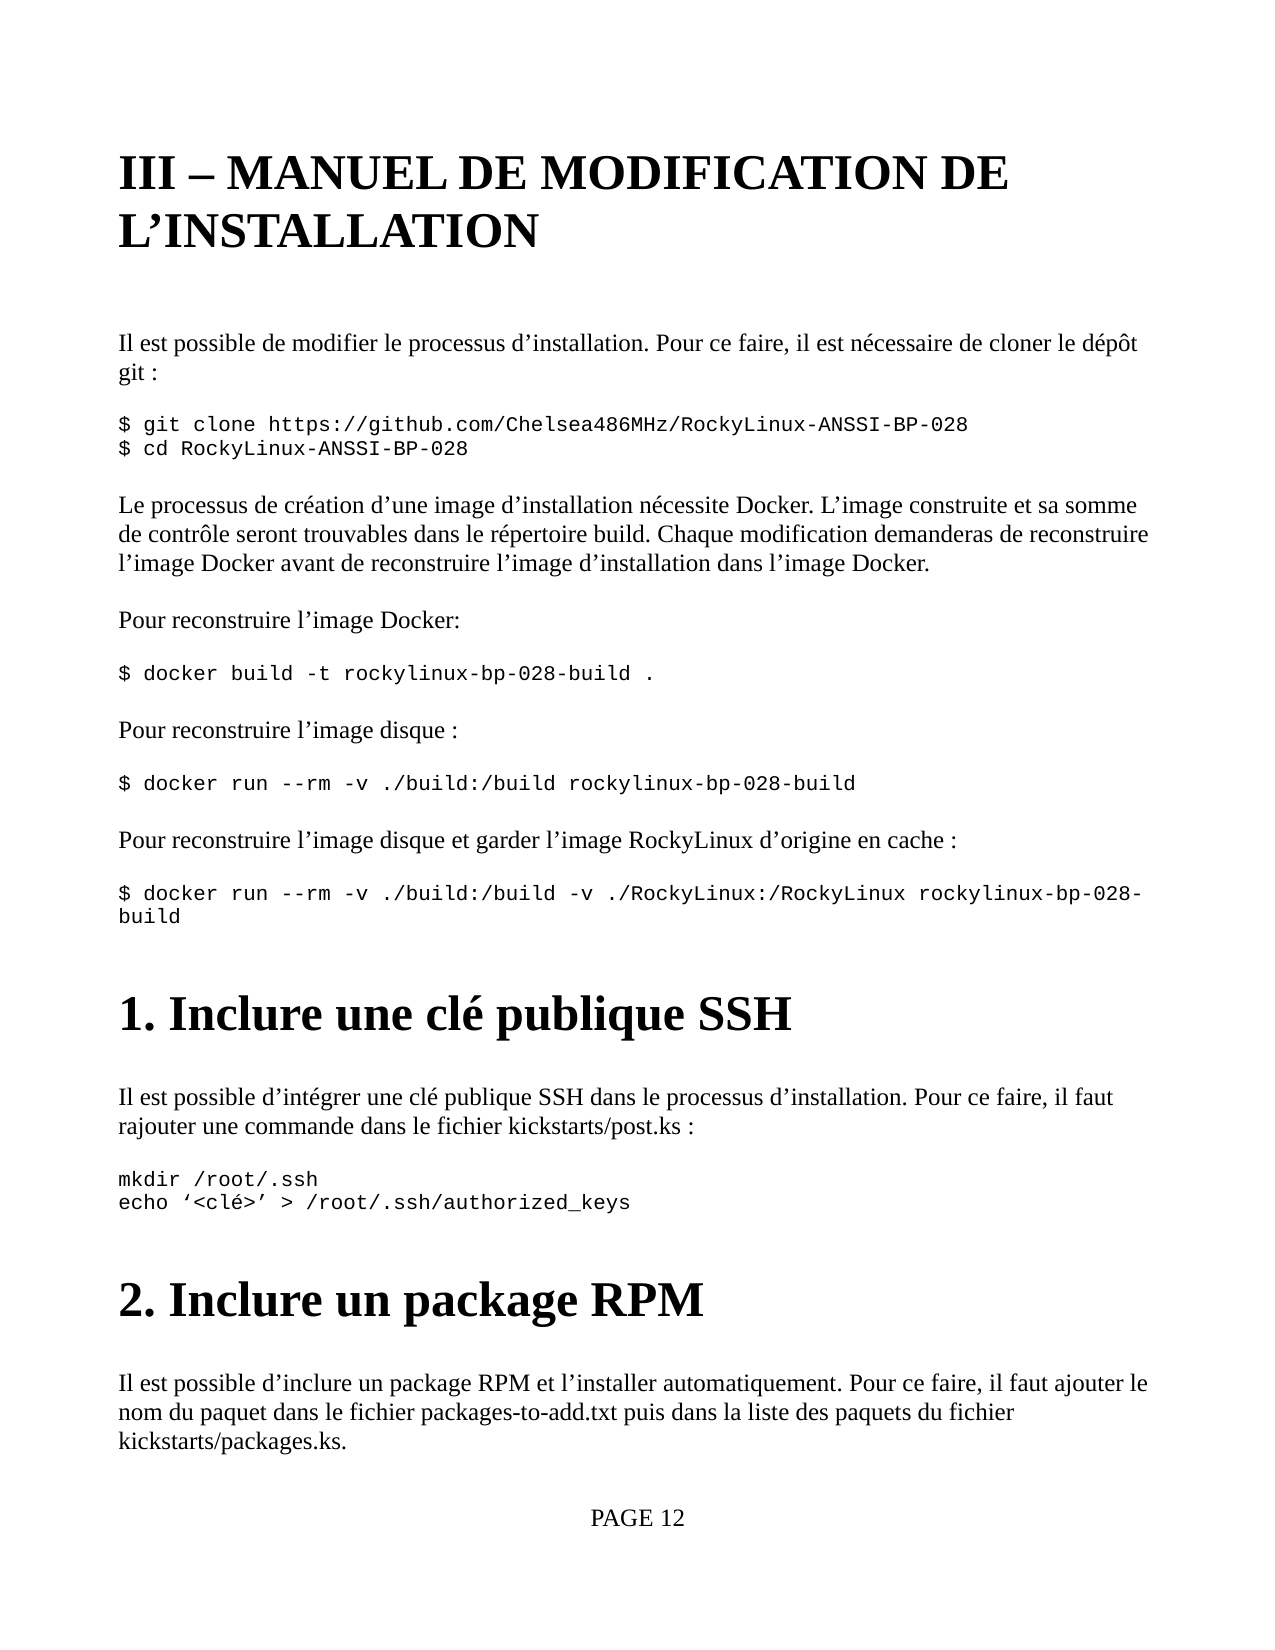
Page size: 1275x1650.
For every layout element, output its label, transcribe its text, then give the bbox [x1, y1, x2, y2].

subtitle 2. Inclure un package RPM [118, 1270, 1157, 1327]
text mkdir /root/.ssh [118, 1169, 1157, 1192]
text $ git clone https://github.com/Chelsea486MHz/RockyLinux-ANSSI-BP-028 [118, 414, 1157, 438]
text Pour reconstruire l’image disque et garder l’image RockyLinux d’origine en cache : [118, 825, 1157, 854]
text Le processus de création d’une image d’installation nécessite Docker. L’image construite et sa somme de contrôle seront trouvables dans le répertoire build. Chaque modification demanderas de reconstruire l’image Docker avant de reconstruire l’image d’installation dans l’image Docker. [118, 490, 1157, 577]
text Pour reconstruire l’image Docker: [118, 605, 1157, 634]
text Il est possible d’inclure un package RPM et l’installer automatiquement. Pour ce faire, il faut ajouter le nom du paquet dans le fichier packages-to-add.txt puis dans la liste des paquets du fichier kickstarts/packages.ks. [118, 1368, 1157, 1455]
text echo ‘<clé>’ > /root/.ssh/authorized_keys [118, 1192, 1157, 1216]
text Il est possible de modifier le processus d’installation. Pour ce faire, il est nécessaire de cloner le dépôt git : [118, 328, 1157, 386]
text $ docker run --rm -v ./build:/build rockylinux-bp-028-build [118, 773, 1157, 796]
text Pour reconstruire l’image disque : [118, 715, 1157, 744]
text $ docker run --rm -v ./build:/build -v ./RockyLinux:/RockyLinux rockylinux-bp-028-build [118, 883, 1157, 930]
subtitle 1. Inclure une clé publique SSH [118, 984, 1157, 1041]
text $ docker build -t rockylinux-bp-028-build . [118, 663, 1157, 687]
text Il est possible d’intégrer une clé publique SSH dans le processus d’installation. Pour ce faire, il faut rajouter une commande dans le fichier kickstarts/post.ks : [118, 1082, 1157, 1140]
subtitle III – MANUEL DE MODIFICATION DE L’INSTALLATION [118, 143, 1157, 316]
text $ cd RockyLinux-ANSSI-BP-028 [118, 438, 1157, 462]
